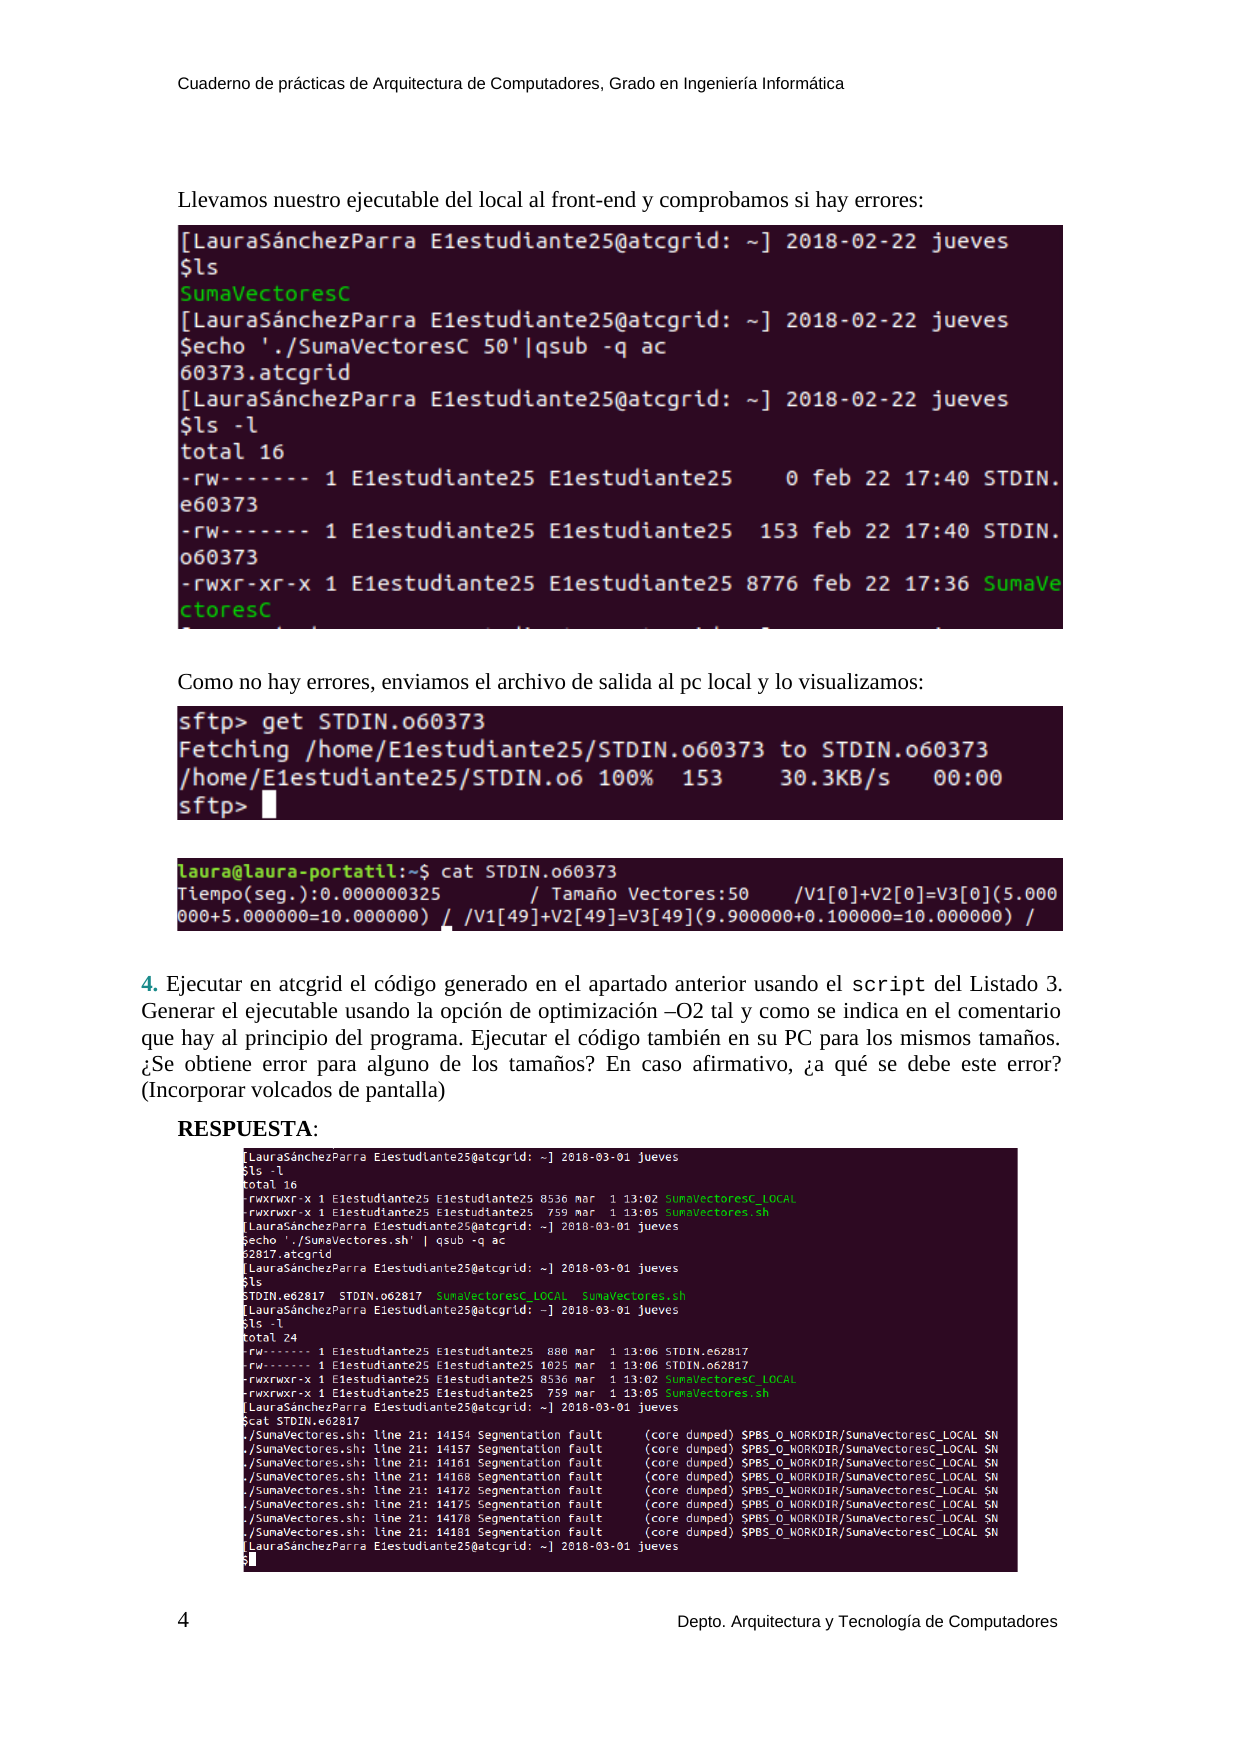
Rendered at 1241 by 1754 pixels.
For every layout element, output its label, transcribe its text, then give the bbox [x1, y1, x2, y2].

list 4. Ejecutar en atcgrid el código generado en el apartado anterior usando el script del Listado 3. Generar el ejecutable usando la opción de optimización –O2 tal y como se indica en el comentario que hay al principio del programa. Ejecutar el código también en su PC para los mismos tamaños. ¿Se obtiene error para alguno de los tamaños? En caso afirmativo, ¿a qué se debe este error? (Incorporar volcados de pantalla) [103, 969, 1063, 1103]
picture [177, 225, 1063, 629]
list Como no hay errores, enviamos el archivo de salida al pc local y lo visualizamos: [177, 668, 1063, 694]
picture [177, 706, 1063, 820]
list RESPUESTA: [177, 1115, 1063, 1141]
picture [177, 858, 1063, 931]
picture [243, 1148, 1018, 1572]
list Llevamos nuestro ejecutable del local al front-end y comprobamos si hay errores: [177, 187, 1063, 213]
